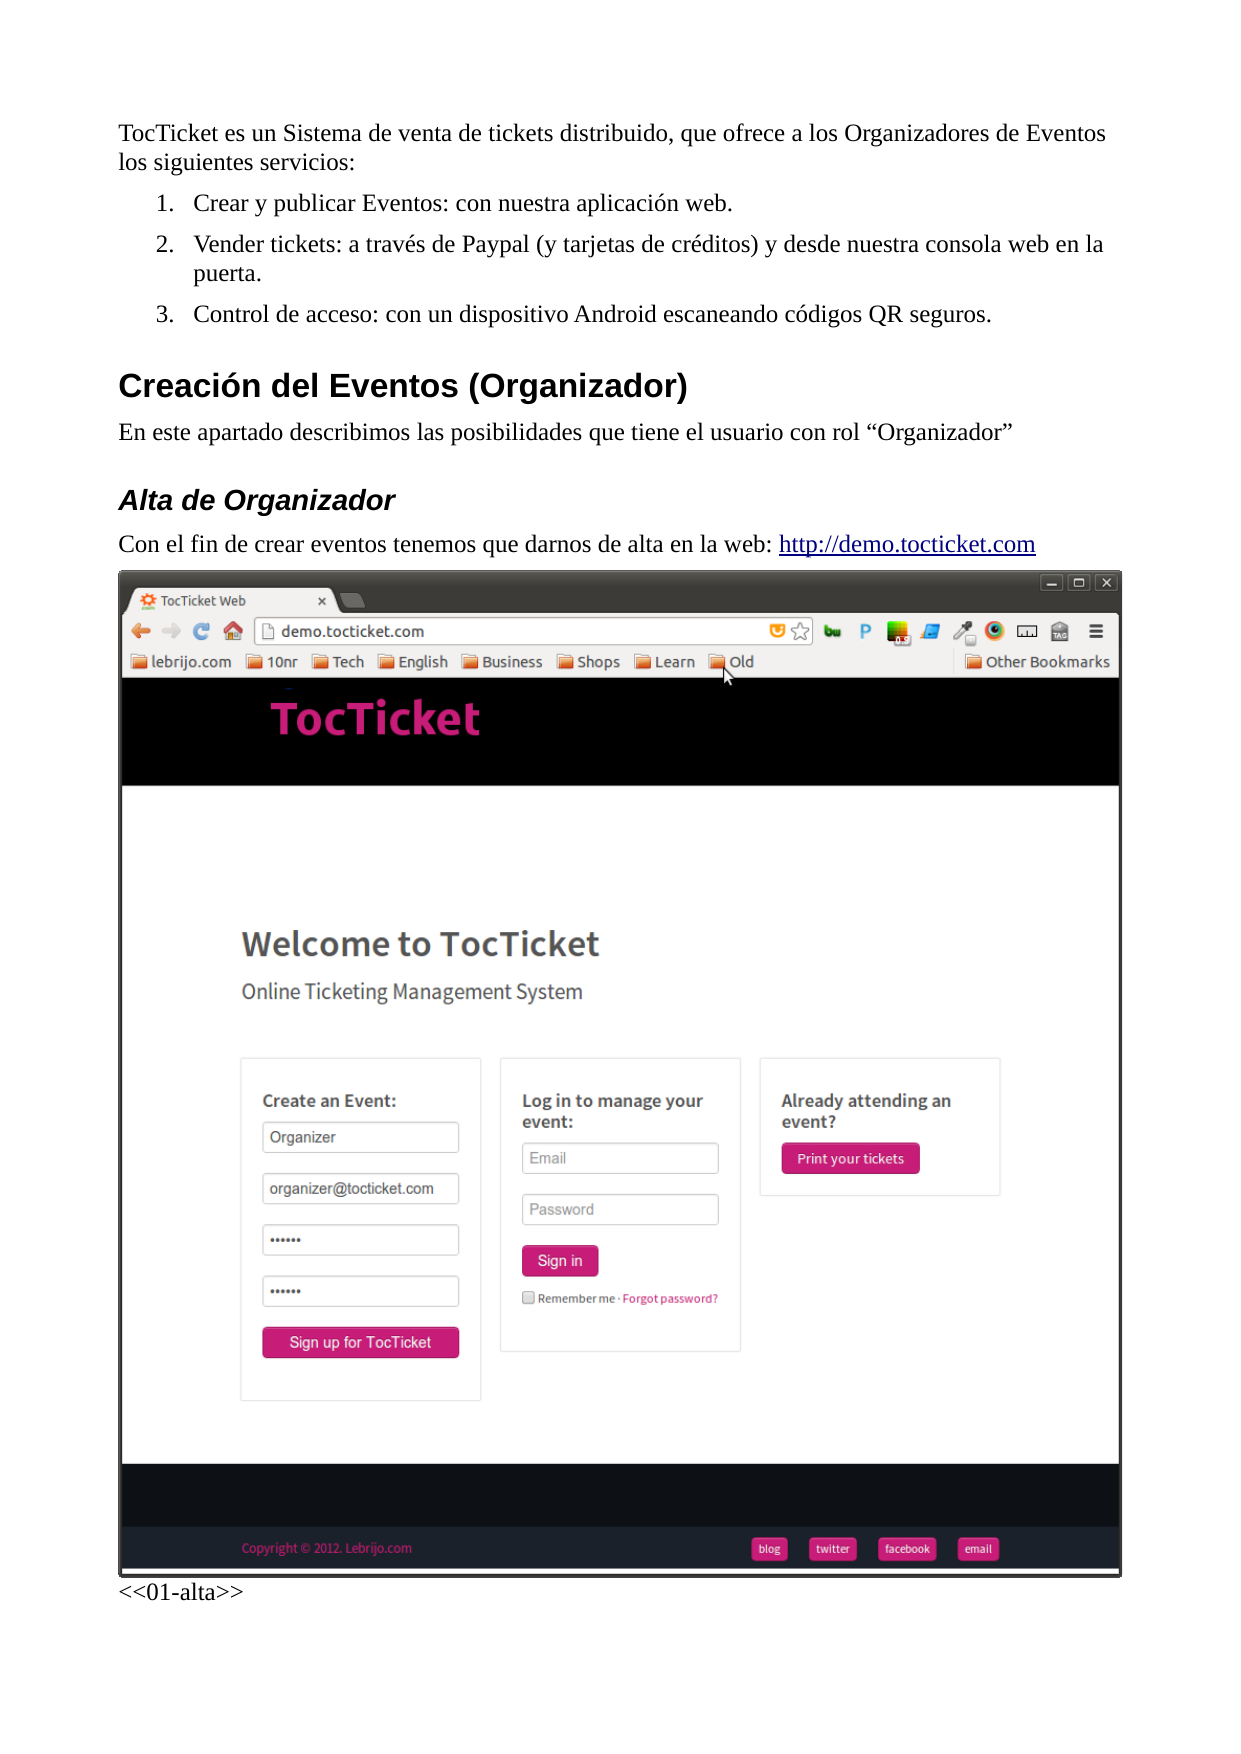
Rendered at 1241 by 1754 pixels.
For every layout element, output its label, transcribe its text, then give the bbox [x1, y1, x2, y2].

list Vender tickets: a través de Paypal (y tarjetas de créditos) y desde nuestra consola web en la puerta. [156, 229, 1122, 287]
text TocTicket es un Sistema de venta de tickets distribuido, que ofrece a los Organizadores de Eventos los siguientes servicios: [118, 118, 1122, 176]
list Control de acceso: con un dispositivo Android escaneando códigos QR seguros. [156, 299, 1122, 328]
list Crear y publicar Eventos: con nuestra aplicación web. [156, 188, 1122, 217]
subtitle Alta de Organizador [118, 483, 1122, 517]
text <<01-alta>> [118, 1578, 1122, 1606]
text Con el fin de crear eventos tenemos que darnos de alta en la web: http://demo.tocticket.com [118, 529, 1122, 558]
text En este apartado describimos las posibilidades que tiene el usuario con rol “Organizador” [118, 417, 1122, 446]
picture [118, 570, 1123, 1578]
subtitle Creación del Eventos (Organizador) [118, 366, 1122, 404]
